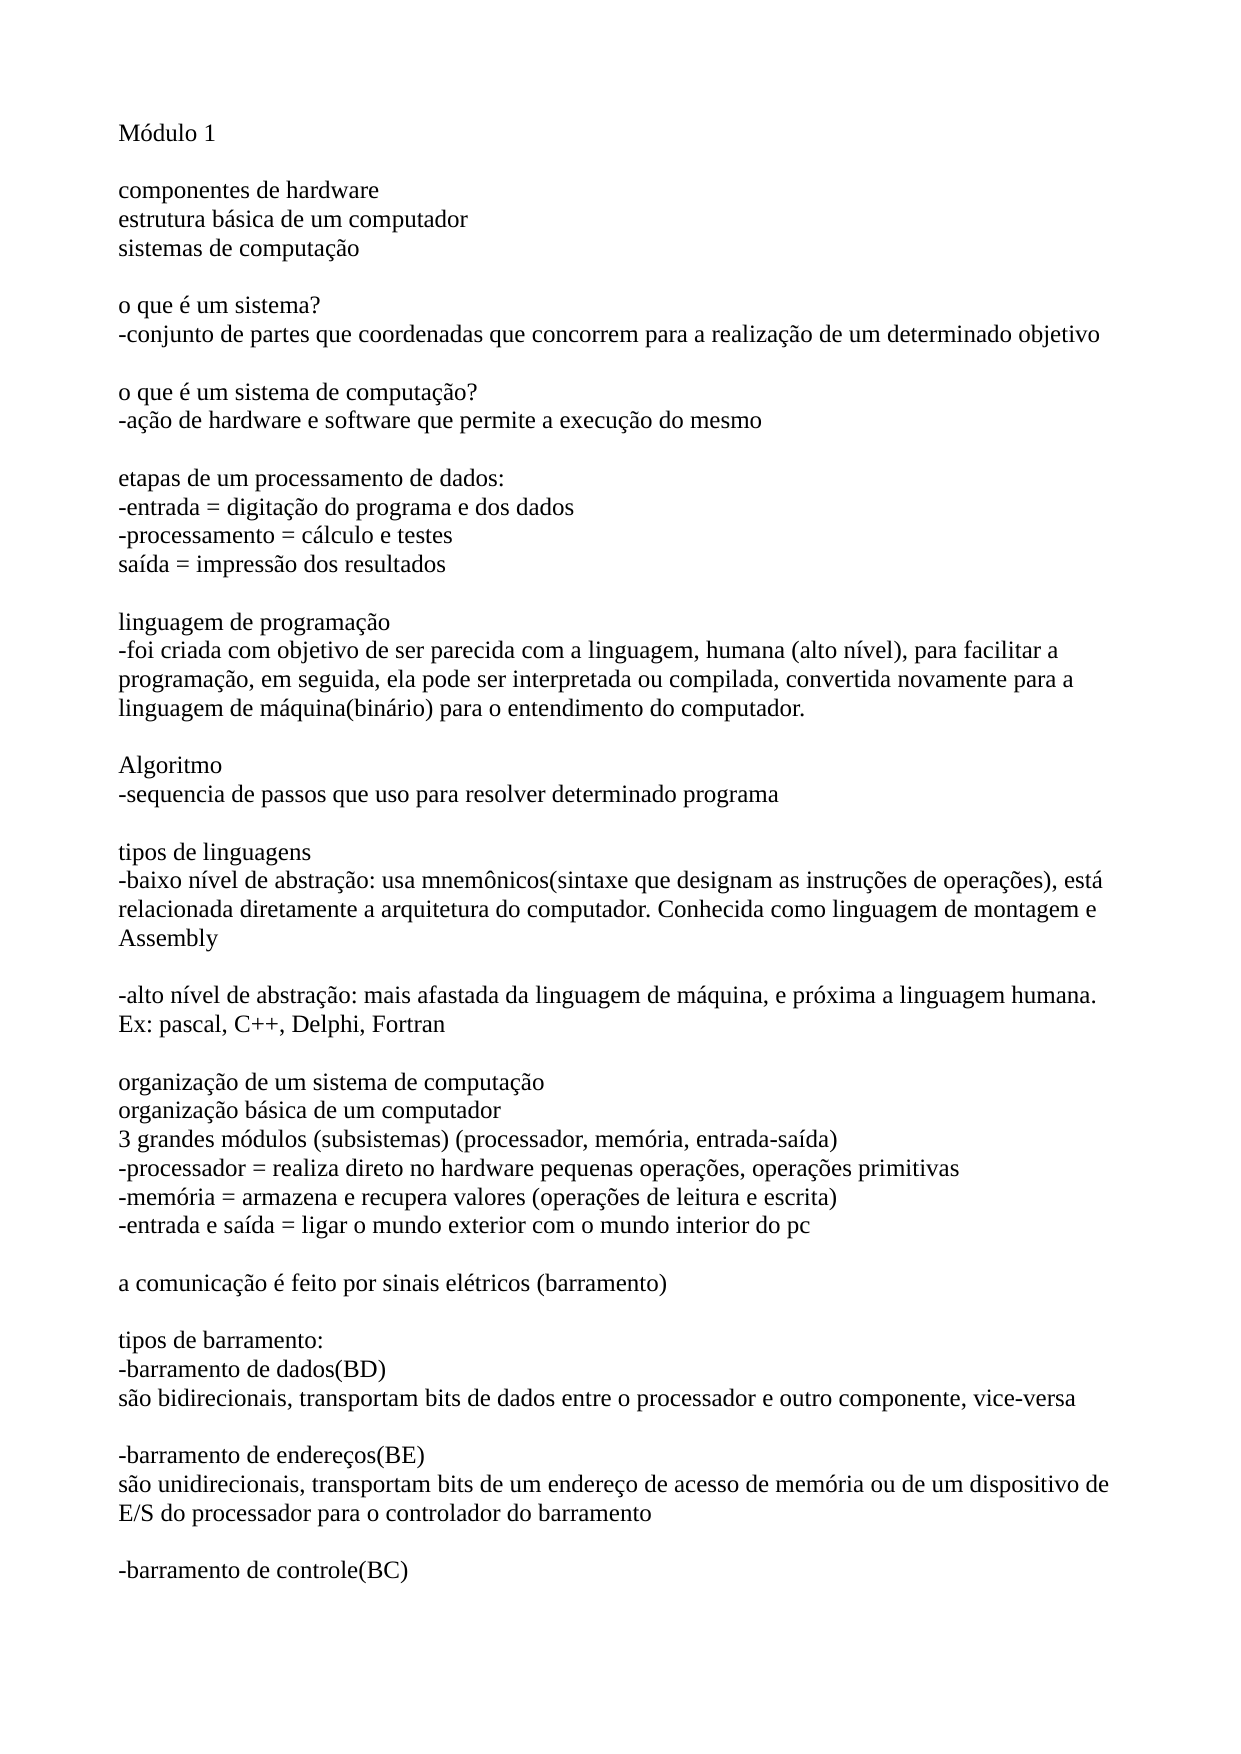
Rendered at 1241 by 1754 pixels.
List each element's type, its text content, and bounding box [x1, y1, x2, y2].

text tipos de barramento: [118, 1326, 1122, 1354]
text organização básica de um computador [118, 1096, 1122, 1124]
text 3 grandes módulos (subsistemas) (processador, memória, entrada-saída) [118, 1124, 1122, 1153]
text -entrada = digitação do programa e dos dados [118, 492, 1122, 521]
text estrutura básica de um computador [118, 204, 1122, 233]
text o que é um sistema? [118, 291, 1122, 319]
text -alto nível de abstração: mais afastada da linguagem de máquina, e próxima a linguagem humana. [118, 981, 1122, 1009]
text -barramento de dados(BD) [118, 1354, 1122, 1383]
text -foi criada com objetivo de ser parecida com a linguagem, humana (alto nível), para facilitar a programação, em seguida, ela pode ser interpretada ou compilada, convertida novamente para a linguagem de máquina(binário) para o entendimento do computador. [118, 636, 1122, 722]
text etapas de um processamento de dados: [118, 463, 1122, 492]
text sistemas de computação [118, 233, 1122, 262]
text saída = impressão dos resultados [118, 549, 1122, 578]
text componentes de hardware [118, 176, 1122, 204]
text -ação de hardware e software que permite a execução do mesmo [118, 406, 1122, 434]
text -processador = realiza direto no hardware pequenas operações, operações primitivas [118, 1153, 1122, 1182]
text -barramento de controle(BC) [118, 1556, 1122, 1584]
text Módulo 1 [118, 118, 1122, 147]
text são unidirecionais, transportam bits de um endereço de acesso de memória ou de um dispositivo de E/S do processador para o controlador do barramento [118, 1469, 1122, 1527]
text Ex: pascal, C++, Delphi, Fortran [118, 1009, 1122, 1038]
text o que é um sistema de computação? [118, 377, 1122, 406]
text -entrada e saída = ligar o mundo exterior com o mundo interior do pc [118, 1211, 1122, 1239]
text -processamento = cálculo e testes [118, 521, 1122, 549]
text -sequencia de passos que uso para resolver determinado programa [118, 779, 1122, 808]
text a comunicação é feito por sinais elétricos (barramento) [118, 1268, 1122, 1297]
text são bidirecionais, transportam bits de dados entre o processador e outro componente, vice-versa [118, 1383, 1122, 1412]
text -conjunto de partes que coordenadas que concorrem para a realização de um determinado objetivo [118, 319, 1122, 348]
text -barramento de endereços(BE) [118, 1441, 1122, 1469]
text -memória = armazena e recupera valores (operações de leitura e escrita) [118, 1182, 1122, 1211]
text Algoritmo [118, 751, 1122, 779]
text tipos de linguagens [118, 837, 1122, 866]
text linguagem de programação [118, 607, 1122, 636]
text -baixo nível de abstração: usa mnemônicos(sintaxe que designam as instruções de operações), está relacionada diretamente a arquitetura do computador. Conhecida como linguagem de montagem e Assembly [118, 866, 1122, 952]
text organização de um sistema de computação [118, 1067, 1122, 1096]
